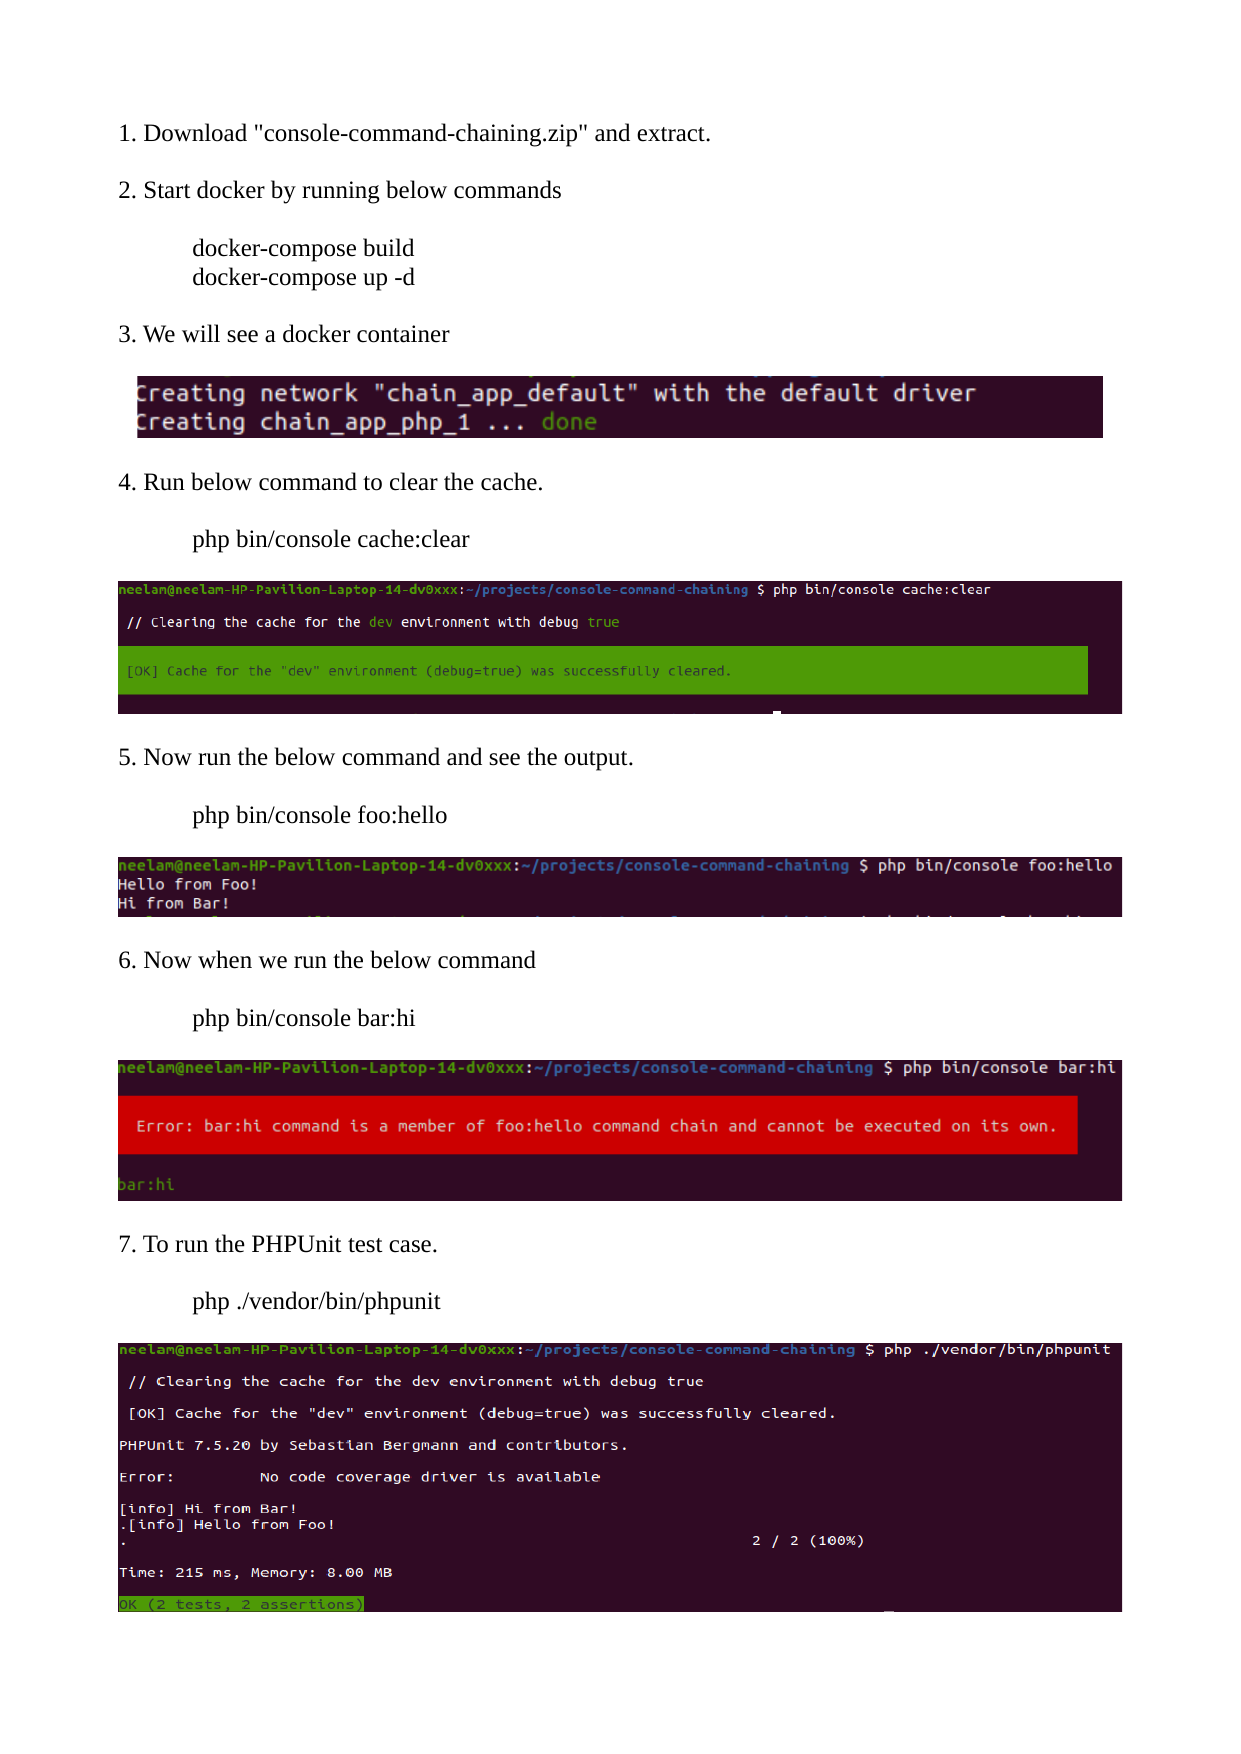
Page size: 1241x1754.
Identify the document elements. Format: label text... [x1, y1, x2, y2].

text 3. We will see a docker container [118, 319, 1122, 348]
picture [118, 581, 1123, 714]
text 7. To run the PHPUnit test case. [118, 1229, 1122, 1258]
picture [118, 1060, 1123, 1201]
text php bin/console cache:clear [118, 524, 1122, 553]
text 6. Now when we run the below command [118, 945, 1122, 974]
picture [118, 857, 1123, 917]
text php bin/console foo:hello [118, 800, 1122, 828]
text 1. Download "console-command-chaining.zip" and extract. [118, 118, 1122, 147]
text docker-compose up -d [118, 262, 1122, 291]
text 2. Start docker by running below commands [118, 176, 1122, 204]
text 5. Now run the below command and see the output. [118, 742, 1122, 800]
text docker-compose build [118, 233, 1122, 262]
picture [137, 376, 1103, 438]
text php bin/console bar:hi [118, 1003, 1122, 1031]
text php ./vendor/bin/phpunit [118, 1286, 1122, 1315]
text 4. Run below command to clear the cache. [118, 467, 1122, 495]
picture [118, 1343, 1123, 1612]
